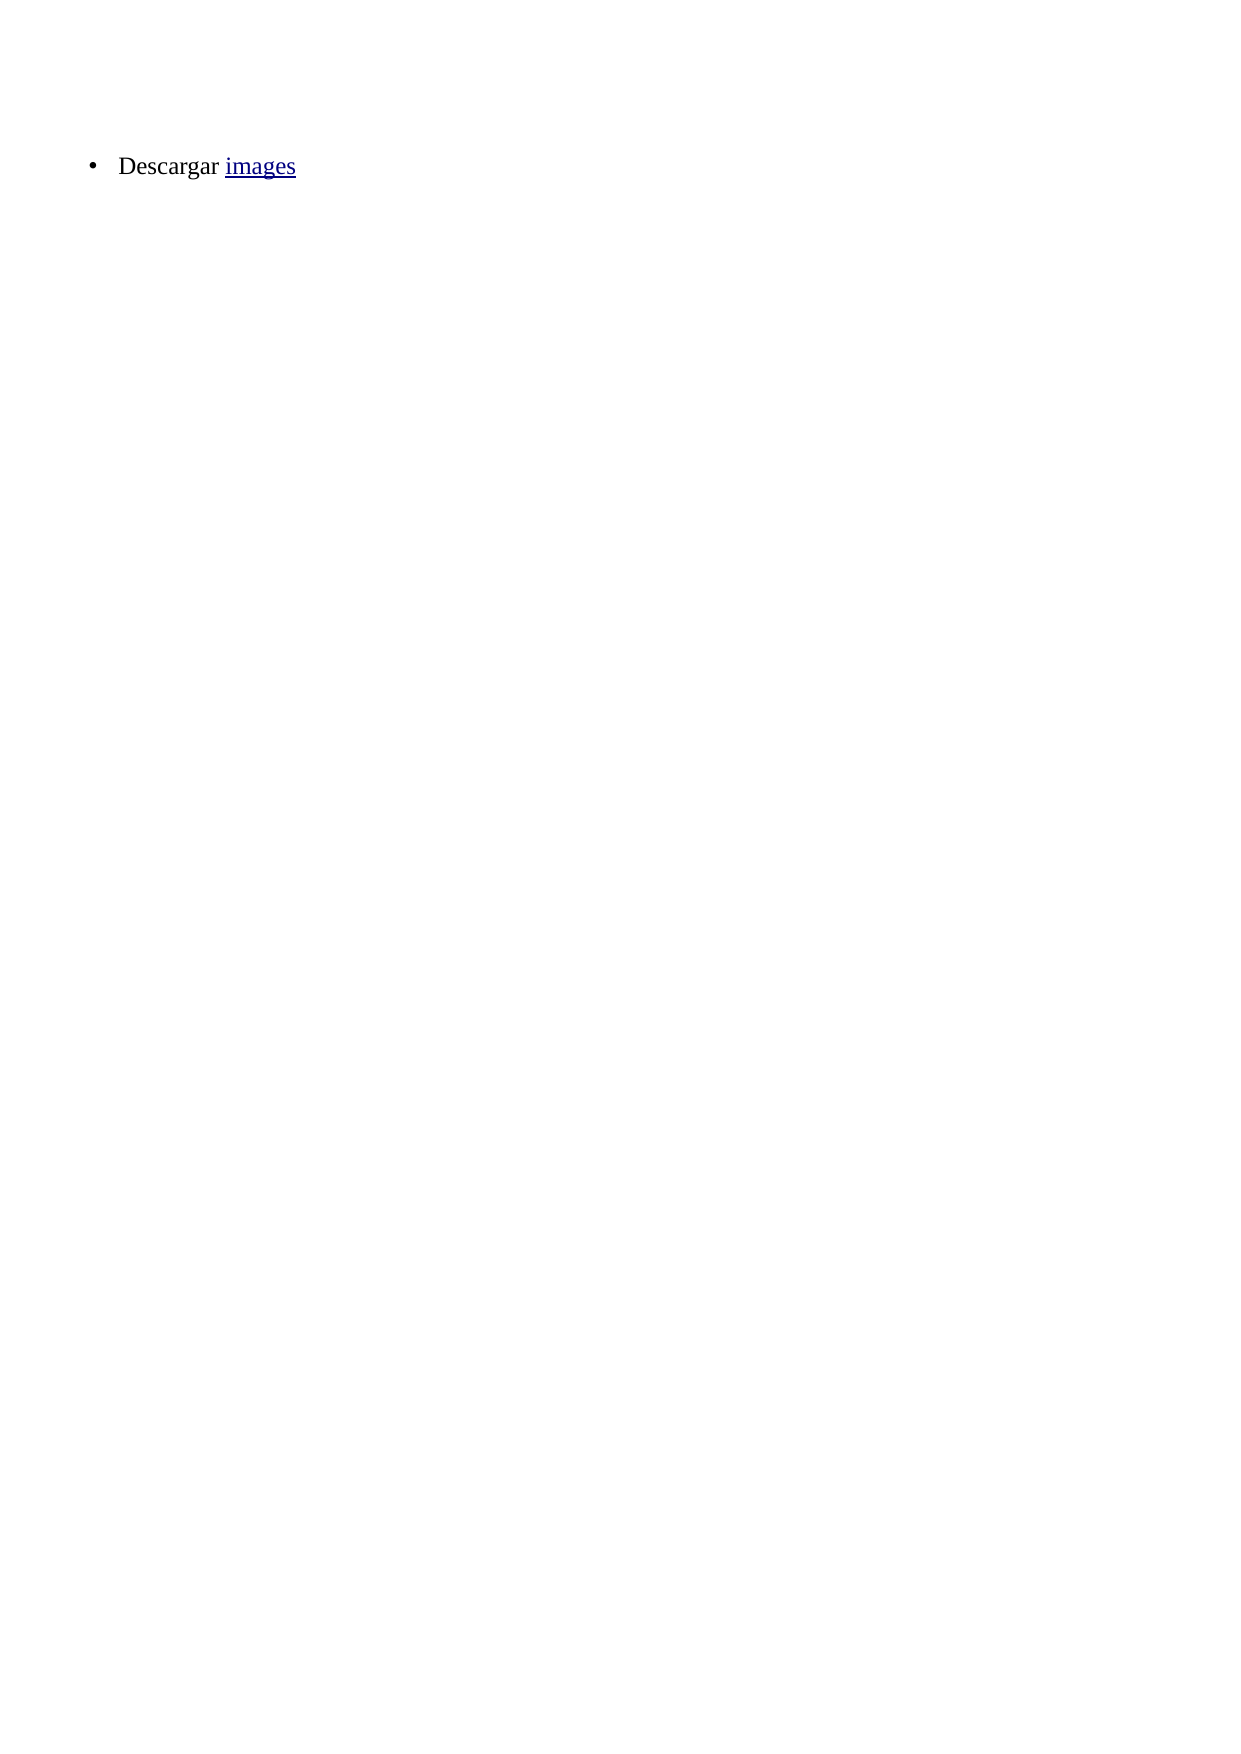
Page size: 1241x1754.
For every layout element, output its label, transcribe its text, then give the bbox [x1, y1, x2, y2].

list Descargar images [118, 151, 1122, 180]
